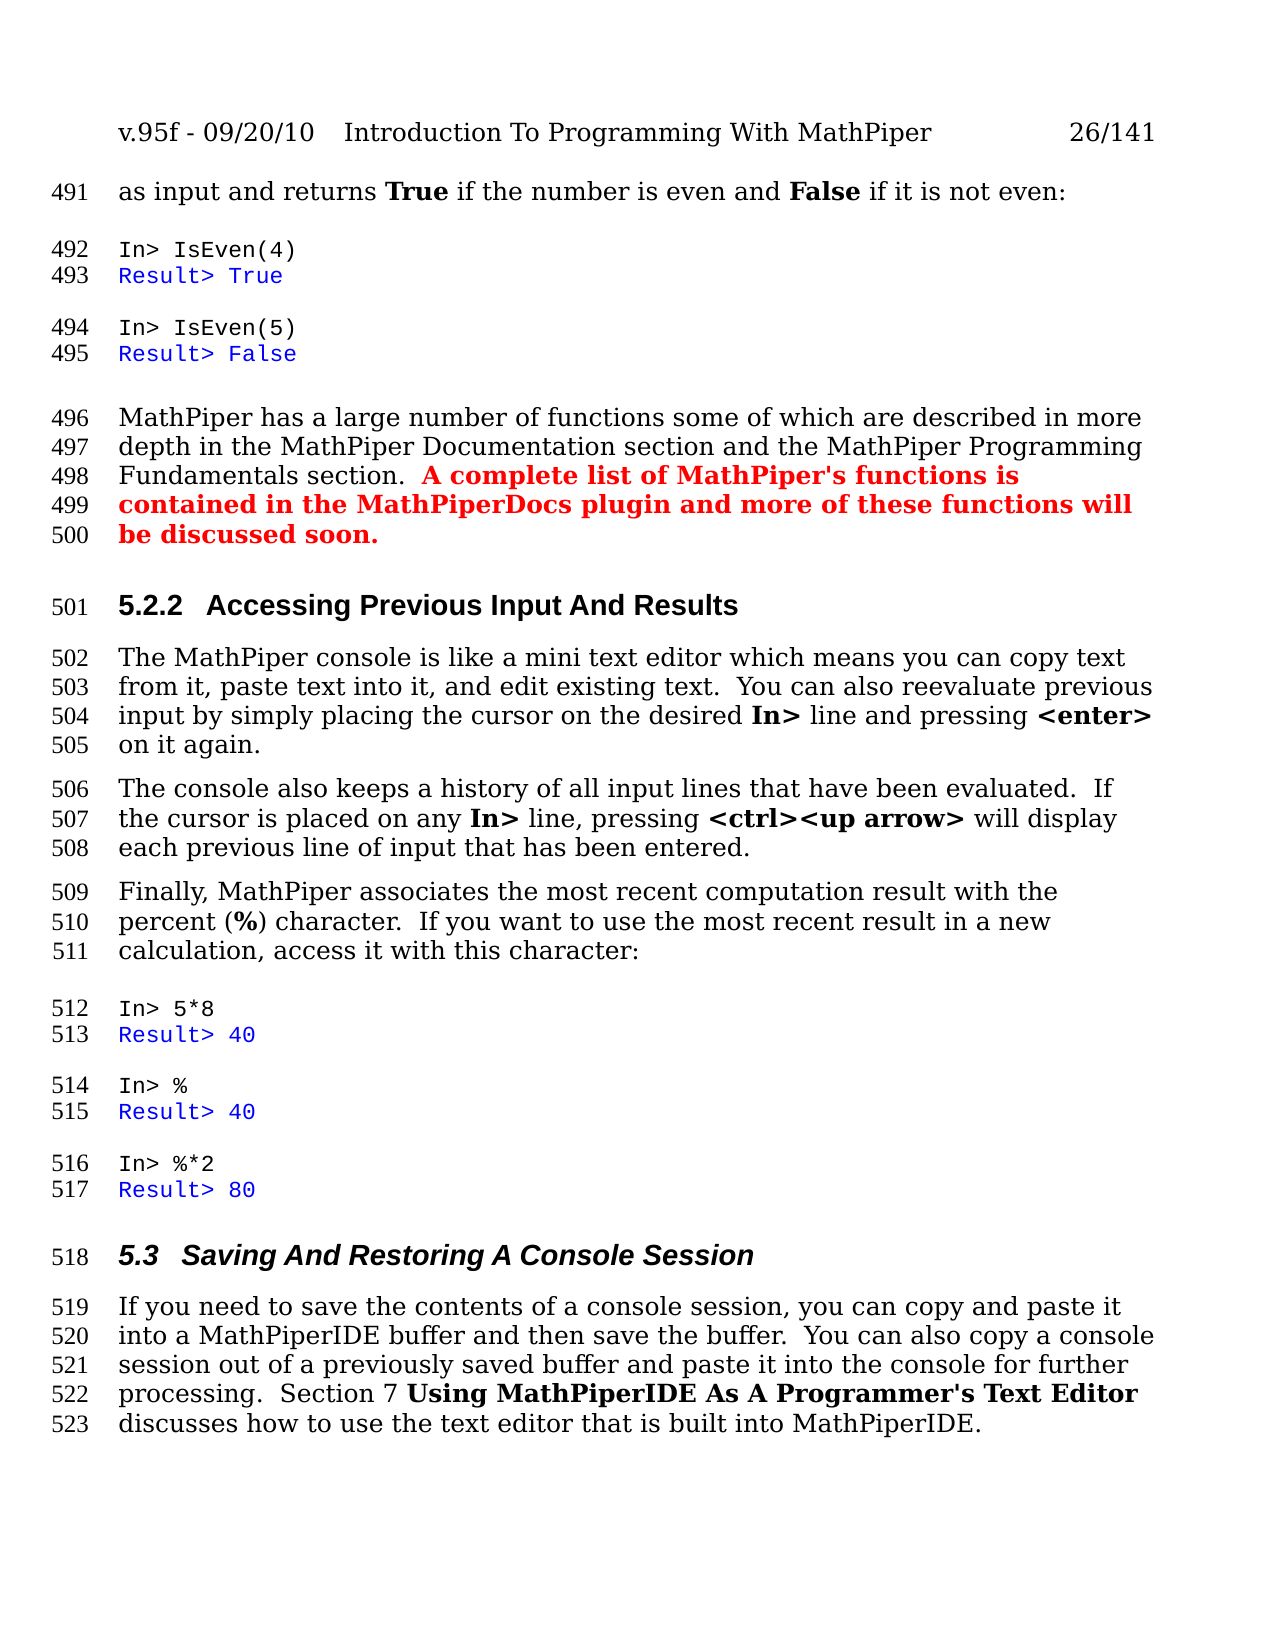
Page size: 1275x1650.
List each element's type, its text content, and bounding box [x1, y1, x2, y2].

text In> % [118, 1075, 1157, 1101]
text MathPiper has a large number of functions some of which are described in more depth in the MathPiper Documentation section and the MathPiper Programming Fundamentals section. A complete list of MathPiper's functions is contained in the MathPiperDocs plugin and more of these functions will be discussed soon. [118, 403, 1157, 549]
subtitle Saving And Restoring A Console Session [118, 1237, 1157, 1271]
text Result> 40 [118, 1101, 1157, 1127]
subtitle Accessing Previous Input And Results [118, 588, 1157, 622]
text The MathPiper console is like a mini text editor which means you can copy text from it, paste text into it, and edit existing text. You can also reevaluate previous input by simply placing the cursor on the desired In> line and pressing <enter> on it again. [118, 643, 1157, 759]
text Result> 40 [118, 1023, 1157, 1049]
text Result> True [118, 264, 1157, 290]
text The console also keeps a history of all input lines that have been evaluated. If the cursor is placed on any In> line, pressing <ctrl><up arrow> will display each previous line of input that has been entered. [118, 774, 1157, 862]
text Finally, MathPiper associates the most recent computation result with the percent (%) character. If you want to use the most recent result in a new calculation, access it with this character: [118, 877, 1157, 965]
text as input and returns True if the number is even and False if it is not even: [118, 177, 1157, 206]
text If you need to save the contents of a console session, you can copy and paste it into a MathPiperIDE buffer and then save the buffer. You can also copy a console session out of a previously saved buffer and paste it into the console for further processing. Section 7 Using MathPiperIDE As A Programmer's Text Editor discusses how to use the text editor that is built into MathPiperIDE. [118, 1292, 1157, 1438]
text Result> 80 [118, 1178, 1157, 1204]
text In> IsEven(5) [118, 316, 1157, 342]
text In> %*2 [118, 1153, 1157, 1178]
text In> IsEven(4) [118, 238, 1157, 264]
text In> 5*8 [118, 997, 1157, 1023]
text Result> False [118, 342, 1157, 368]
